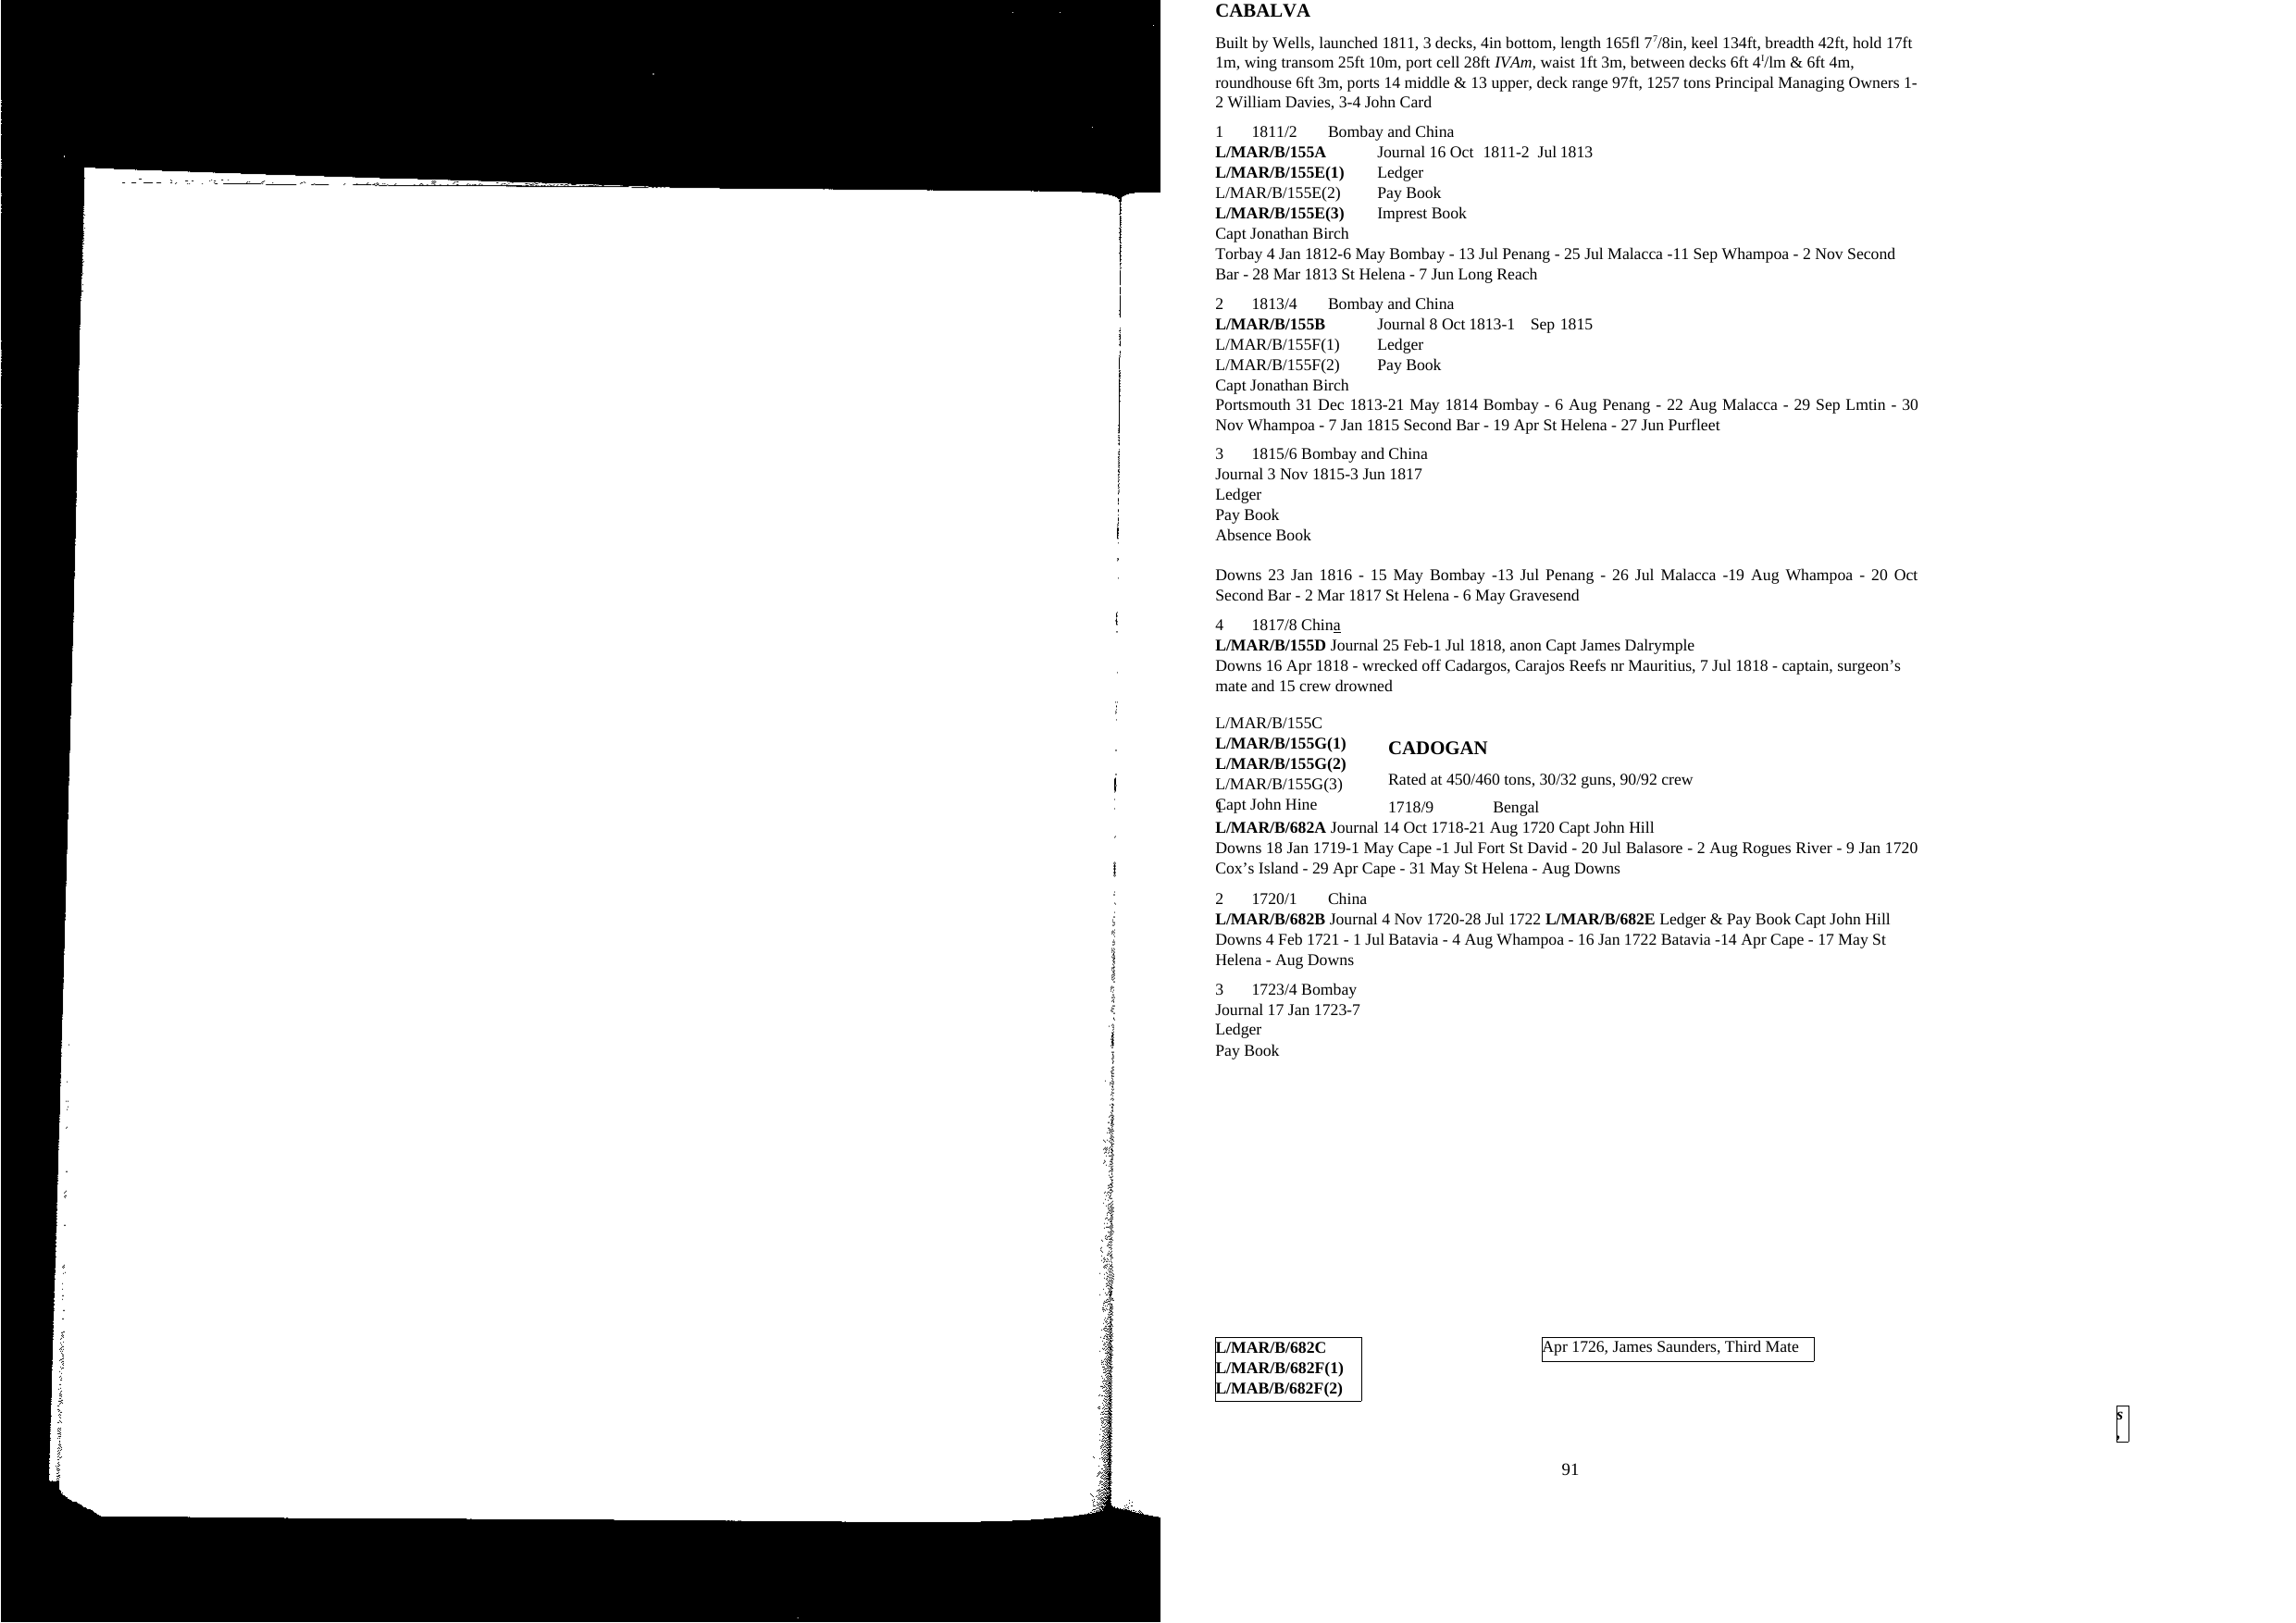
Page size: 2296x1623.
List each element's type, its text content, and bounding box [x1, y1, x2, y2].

text L/MAR/B/155A Journal 16 Oct 1811-2 Jul 1813 [1215, 142, 1919, 162]
text s, [2117, 1406, 2128, 1442]
text Portsmouth 31 Dec 1813-21 May 1814 Bombay - 6 Aug Penang - 22 Aug Malacca - 29 Sep Lmtin - 30 Nov Whampoa - 7 Jan 1815 Second Bar - 19 Apr St Helena - 27 Jun Purfleet [1215, 394, 1919, 434]
text L/MAR/B/682B Journal 4 Nov 1720-28 Jul 1722 L/MAR/B/682E Ledger & Pay Book Capt John Hill [1215, 909, 1919, 928]
text Downs 18 Jan 1719-1 May Cape -1 Jul Fort St David - 20 Jul Balasore - 2 Aug Rogues River - 9 Jan 1720 Cox’s Island - 29 Apr Cape - 31 May St Helena - Aug Downs [1215, 837, 1919, 878]
text Absence Book [1215, 525, 1919, 545]
text L/MAR/B/155E(1) Ledger [1215, 162, 1919, 182]
text Capt Jonathan Birch [1215, 375, 1919, 394]
text L/MAR/B/682C [1216, 1338, 1361, 1357]
text Torbay 4 Jan 1812-6 May Bombay - 13 Jul Penang - 25 Jul Malacca -11 Sep Whampoa - 2 Nov Second Bar - 28 Mar 1813 St Helena - 7 Jun Long Reach [1215, 243, 1919, 284]
text Pay Book [1215, 1039, 1919, 1059]
text Downs 4 Feb 1721 - 1 Jul Batavia - 4 Aug Whampoa - 16 Jan 1722 Batavia -14 Apr Cape - 17 May St Helena - Aug Downs [1215, 928, 1919, 969]
text Journal 17 Jan 1723-7 [1215, 998, 1919, 1019]
text Downs 23 Jan 1816 - 15 May Bombay -13 Jul Penang - 26 Jul Malacca -19 Aug Whampoa - 20 Oct Second Bar - 2 Mar 1817 St Helena - 6 May Gravesend [1215, 564, 1919, 604]
text Pay Book [1215, 504, 1919, 525]
subtitle CABALVA [1215, 0, 1919, 21]
text Capt Jonathan Birch [1215, 223, 1919, 243]
text L/MAB/B/682F(2) [1216, 1378, 1361, 1398]
list 1718/9 Bengal [1215, 797, 1919, 817]
text L/MAR/B/682F(1) [1216, 1357, 1361, 1378]
text Apr 1726, James Saunders, Third Mate [1543, 1338, 1814, 1356]
text Rated at 450/460 tons, 30/32 guns, 90/92 crew [1215, 771, 1919, 789]
text L/MAR/B/155D Journal 25 Feb-1 Jul 1818, anon Capt James Dalrymple [1215, 635, 1919, 655]
text Downs 16 Apr 1818 - wrecked off Cadargos, Carajos Reefs nr Mauritius, 7 Jul 1818 - captain, surgeon’s mate and 15 crew drowned [1215, 655, 1919, 696]
text L/MAR/B/155B Journal 8 Oct 1813-1 Sep 1815 [1215, 314, 1919, 334]
text Journal 3 Nov 1815-3 Jun 1817 [1215, 464, 1919, 484]
list 1817/8 China [1215, 614, 1919, 635]
text L/MAR/B/682A Journal 14 Oct 1718-21 Aug 1720 Capt John Hill [1215, 817, 1919, 837]
list 1813/4 Bombay and China [1215, 293, 1919, 314]
list 1723/4 Bombay [1215, 981, 1919, 998]
text Ledger [1215, 1019, 1919, 1039]
text L/MAR/B/155F(1) Ledger [1215, 334, 1919, 354]
text L/MAR/B/155E(2) Pay Book [1215, 182, 1919, 203]
list 1811/2 Bombay and China [1215, 121, 1919, 142]
picture [1, 0, 1160, 1622]
text Built by Wells, launched 1811, 3 decks, 4in bottom, length 165fl 77/8in, keel 134ft, breadth 42ft, hold 17ft 1m, wing transom 25ft 10m, port cell 28ft IVAm, waist 1ft 3m, between decks 6ft 4I/lm & 6ft 4m, roundhouse 6ft 3m, ports 14 middle & 13 upper, deck range 97ft, 1257 tons Principal Managing Owners 1-2 William Davies, 3-4 John Card [1215, 32, 1919, 112]
text L/MAR/B/155C L/MAR/B/155G(1) L/MAR/B/155G(2) L/MAR/B/155G(3) Capt John Hine [1215, 759, 1330, 771]
text L/MAR/B/155E(3) Imprest Book [1215, 203, 1919, 223]
list 1815/6 Bombay and China [1215, 445, 1919, 464]
text Ledger [1215, 484, 1919, 504]
subtitle CADOGAN [1215, 737, 1919, 759]
text L/MAR/B/155C L/MAR/B/155G(1) L/MAR/B/155G(2) L/MAR/B/155G(3) Capt John Hine [1215, 712, 1364, 737]
text L/MAR/B/155F(2) Pay Book [1215, 354, 1919, 375]
list 1720/1 China [1215, 887, 1919, 909]
